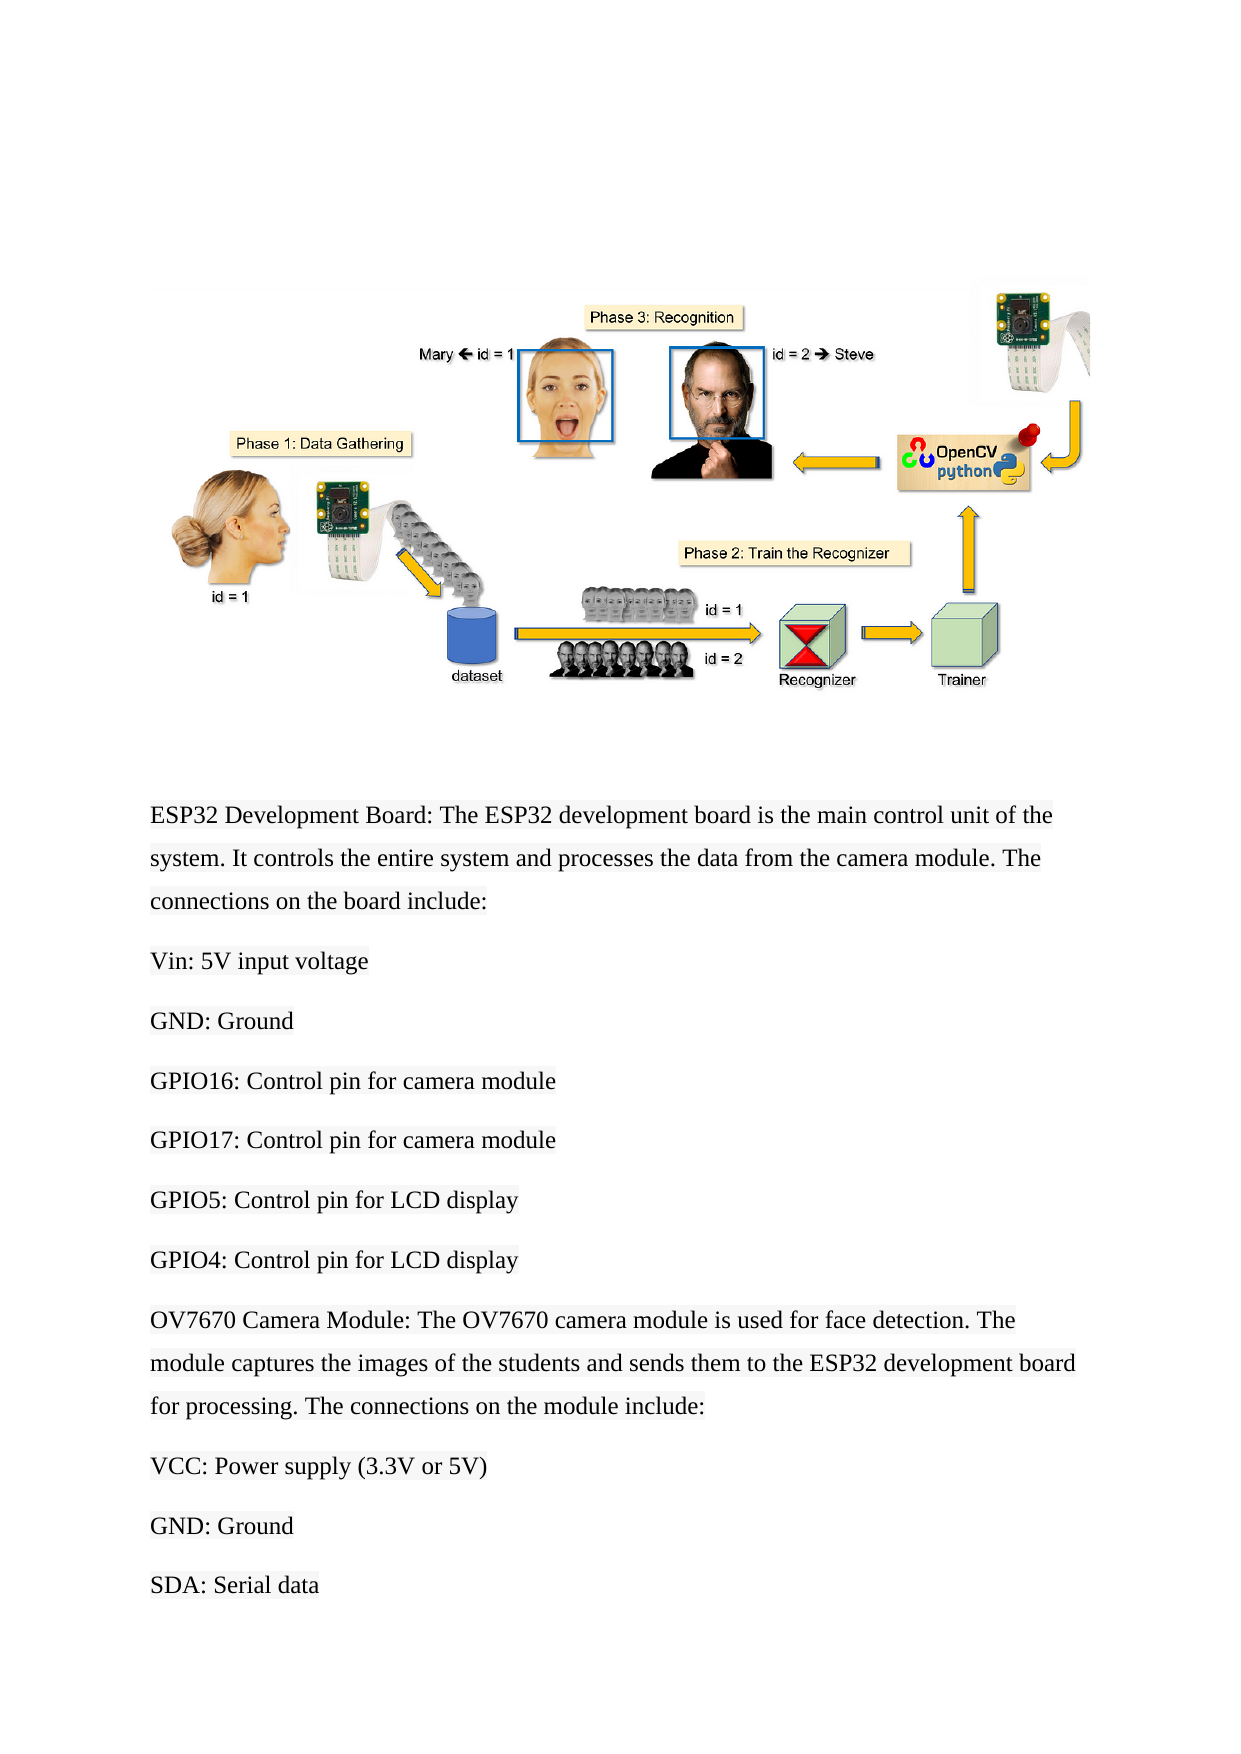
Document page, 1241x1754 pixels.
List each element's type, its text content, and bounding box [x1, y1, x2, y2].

text ESP32 Development Board: The ESP32 development board is the main control unit of the system. It controls the entire system and processes the data from the camera module. The connections on the board include: [150, 800, 1090, 915]
text GPIO4: Control pin for LCD display [150, 1245, 1090, 1274]
text GPIO16: Control pin for camera module [150, 1066, 1090, 1094]
text SDA: Serial data [150, 1571, 1090, 1599]
text VCC: Power supply (3.3V or 5V) [150, 1451, 1090, 1480]
text Vin: 5V input voltage [150, 946, 1090, 975]
text GPIO17: Control pin for camera module [150, 1126, 1090, 1154]
picture [150, 276, 1091, 710]
text OV7670 Camera Module: The OV7670 camera module is used for face detection. The module captures the images of the students and sends them to the ESP32 development board for processing. The connections on the module include: [150, 1305, 1090, 1420]
text GND: Ground [150, 1511, 1090, 1539]
text GND: Ground [150, 1006, 1090, 1035]
text GPIO5: Control pin for LCD display [150, 1185, 1090, 1214]
